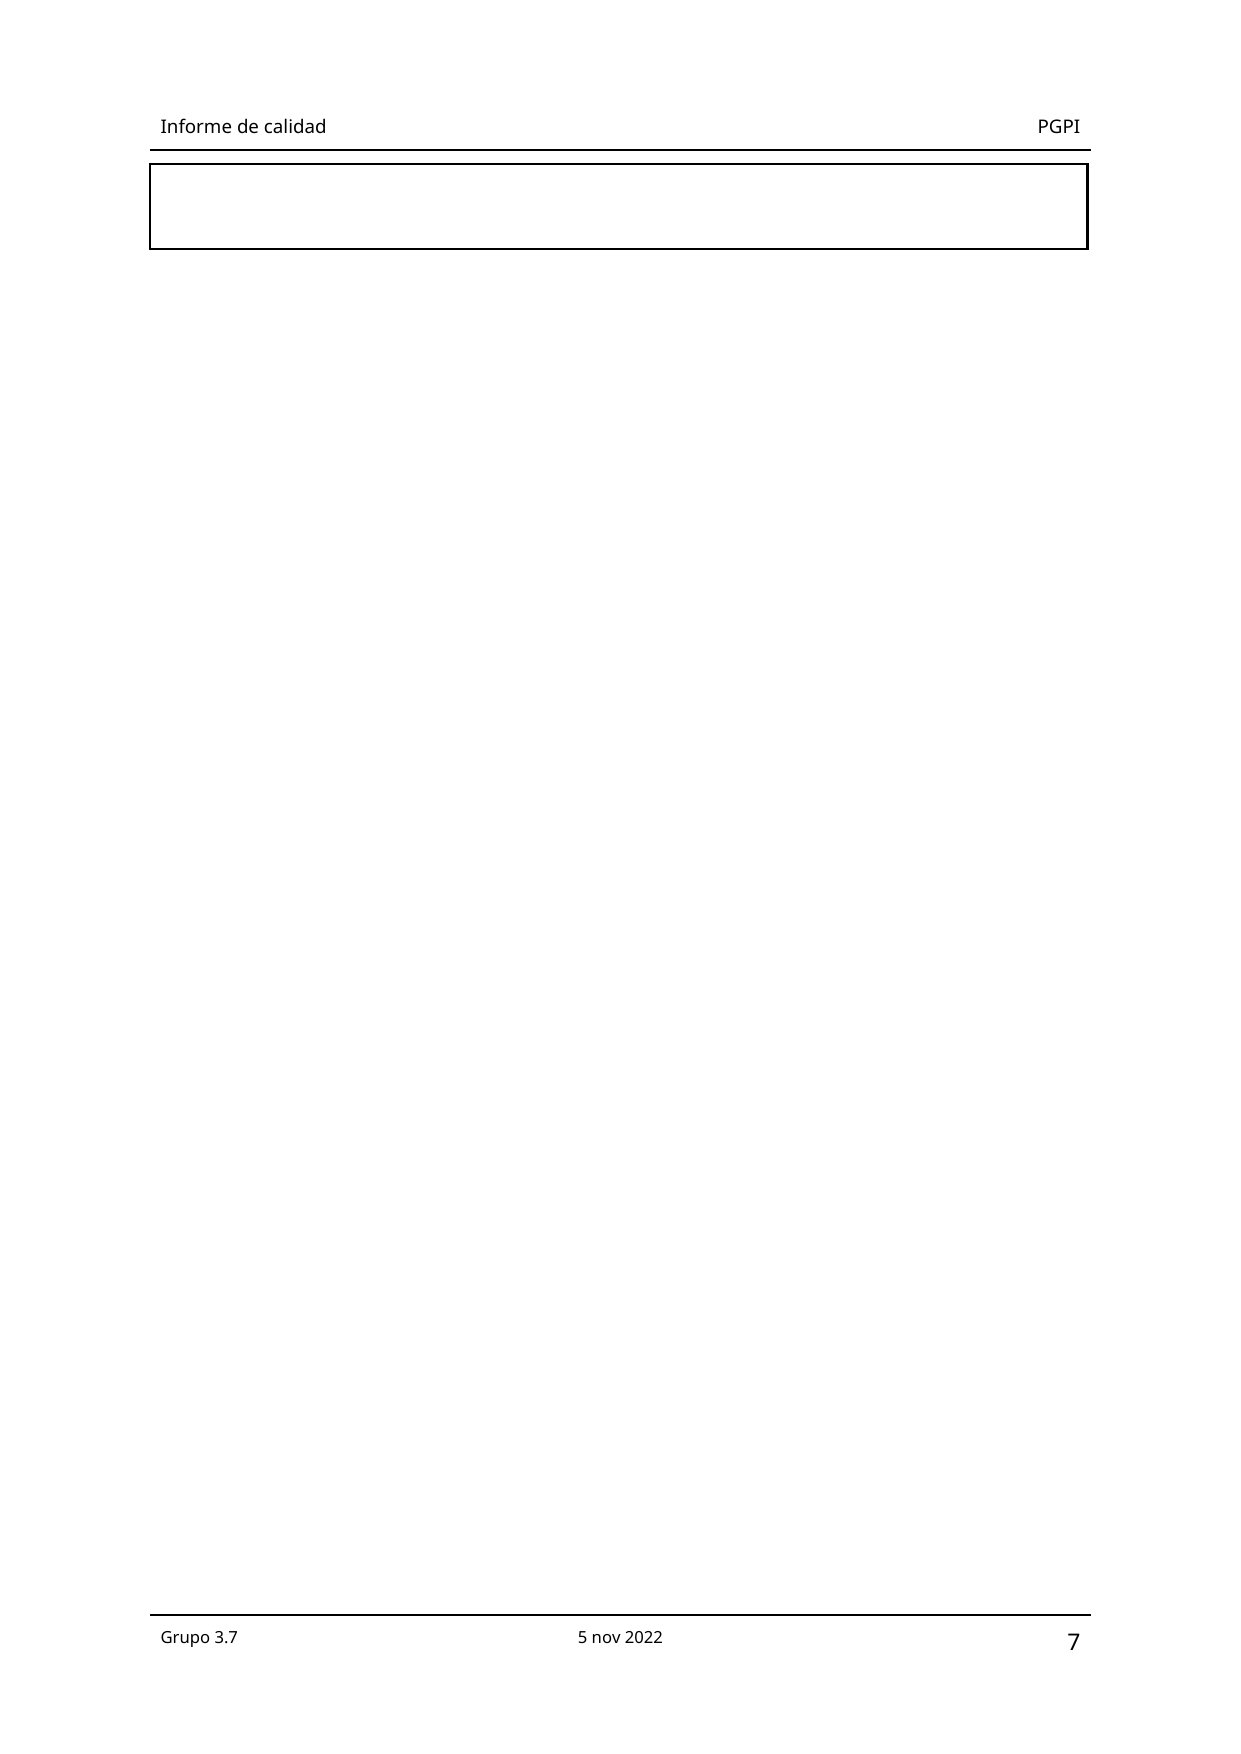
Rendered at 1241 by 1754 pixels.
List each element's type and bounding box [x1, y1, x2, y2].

table_cell [151, 165, 1086, 248]
